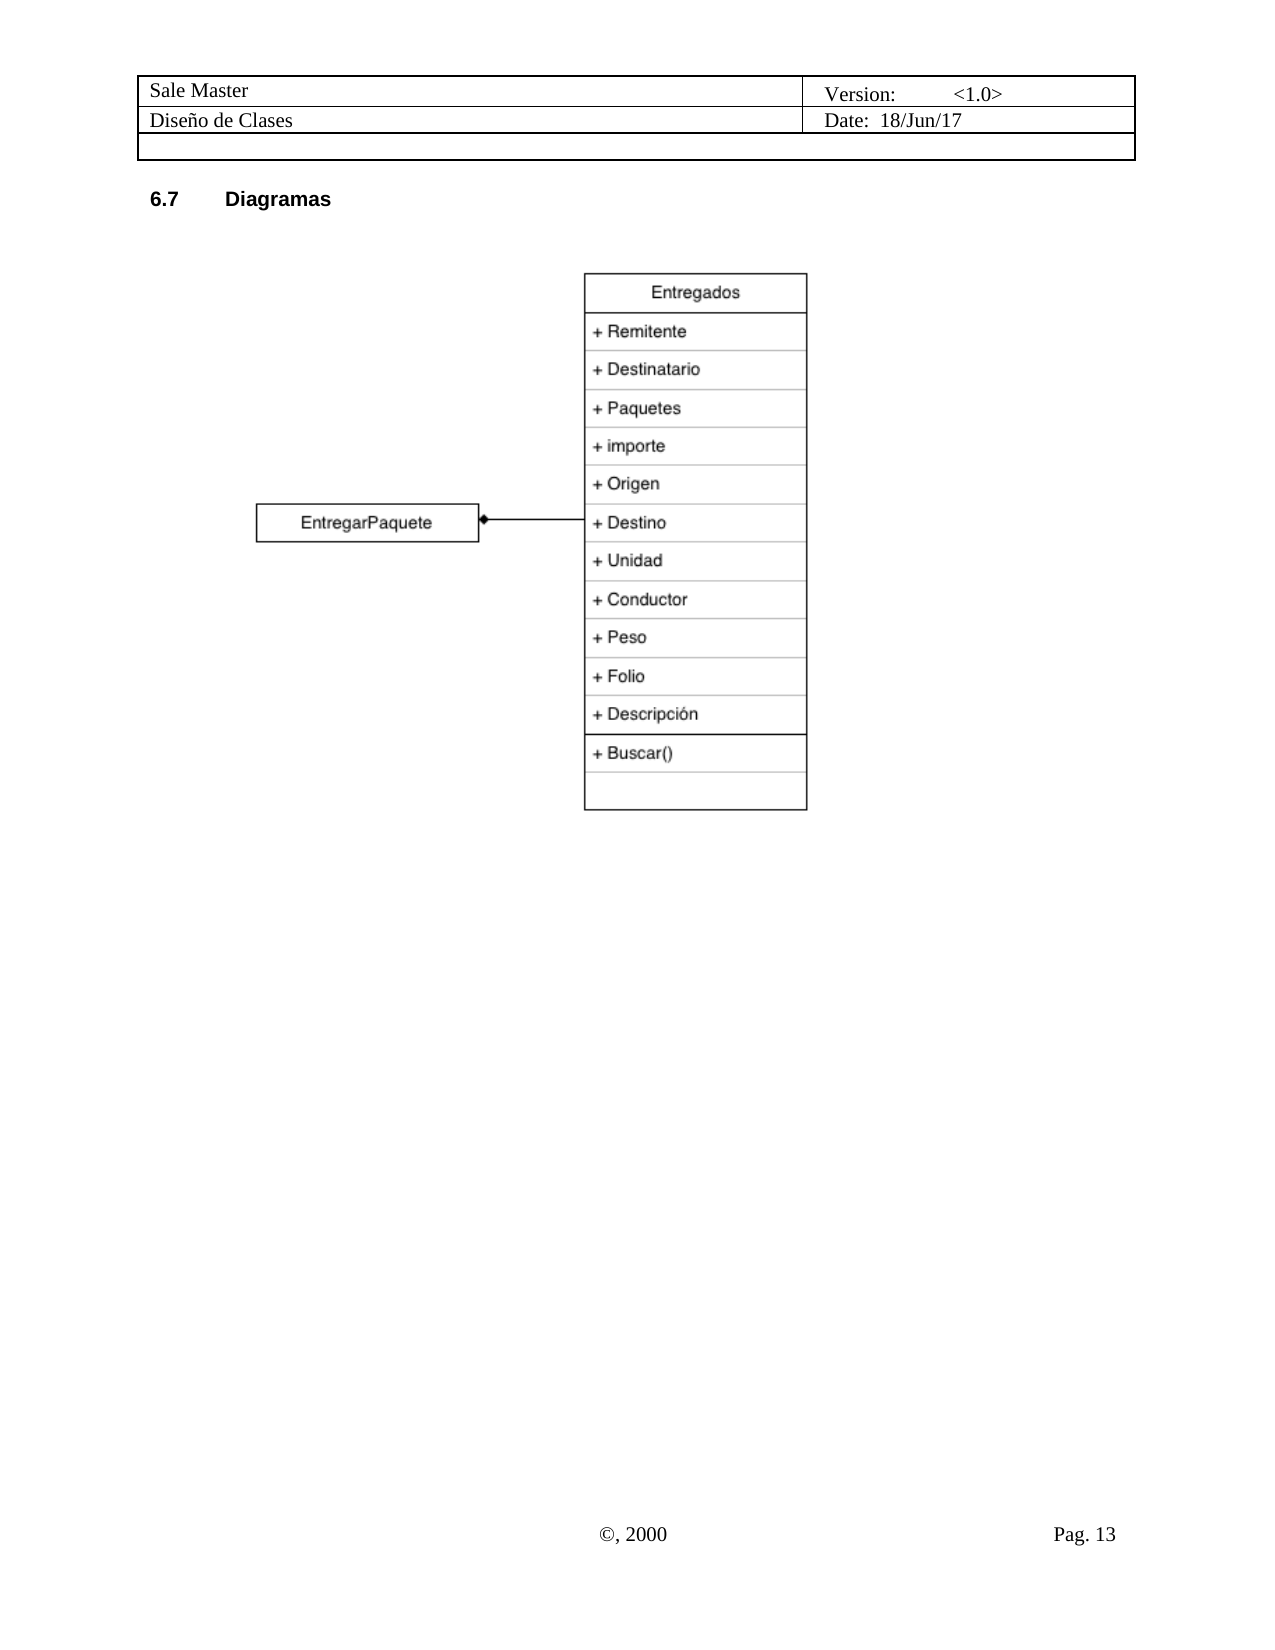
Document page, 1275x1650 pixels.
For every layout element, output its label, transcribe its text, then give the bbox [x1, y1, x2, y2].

picture [150, 216, 1125, 847]
subtitle Diagramas [150, 185, 1125, 210]
